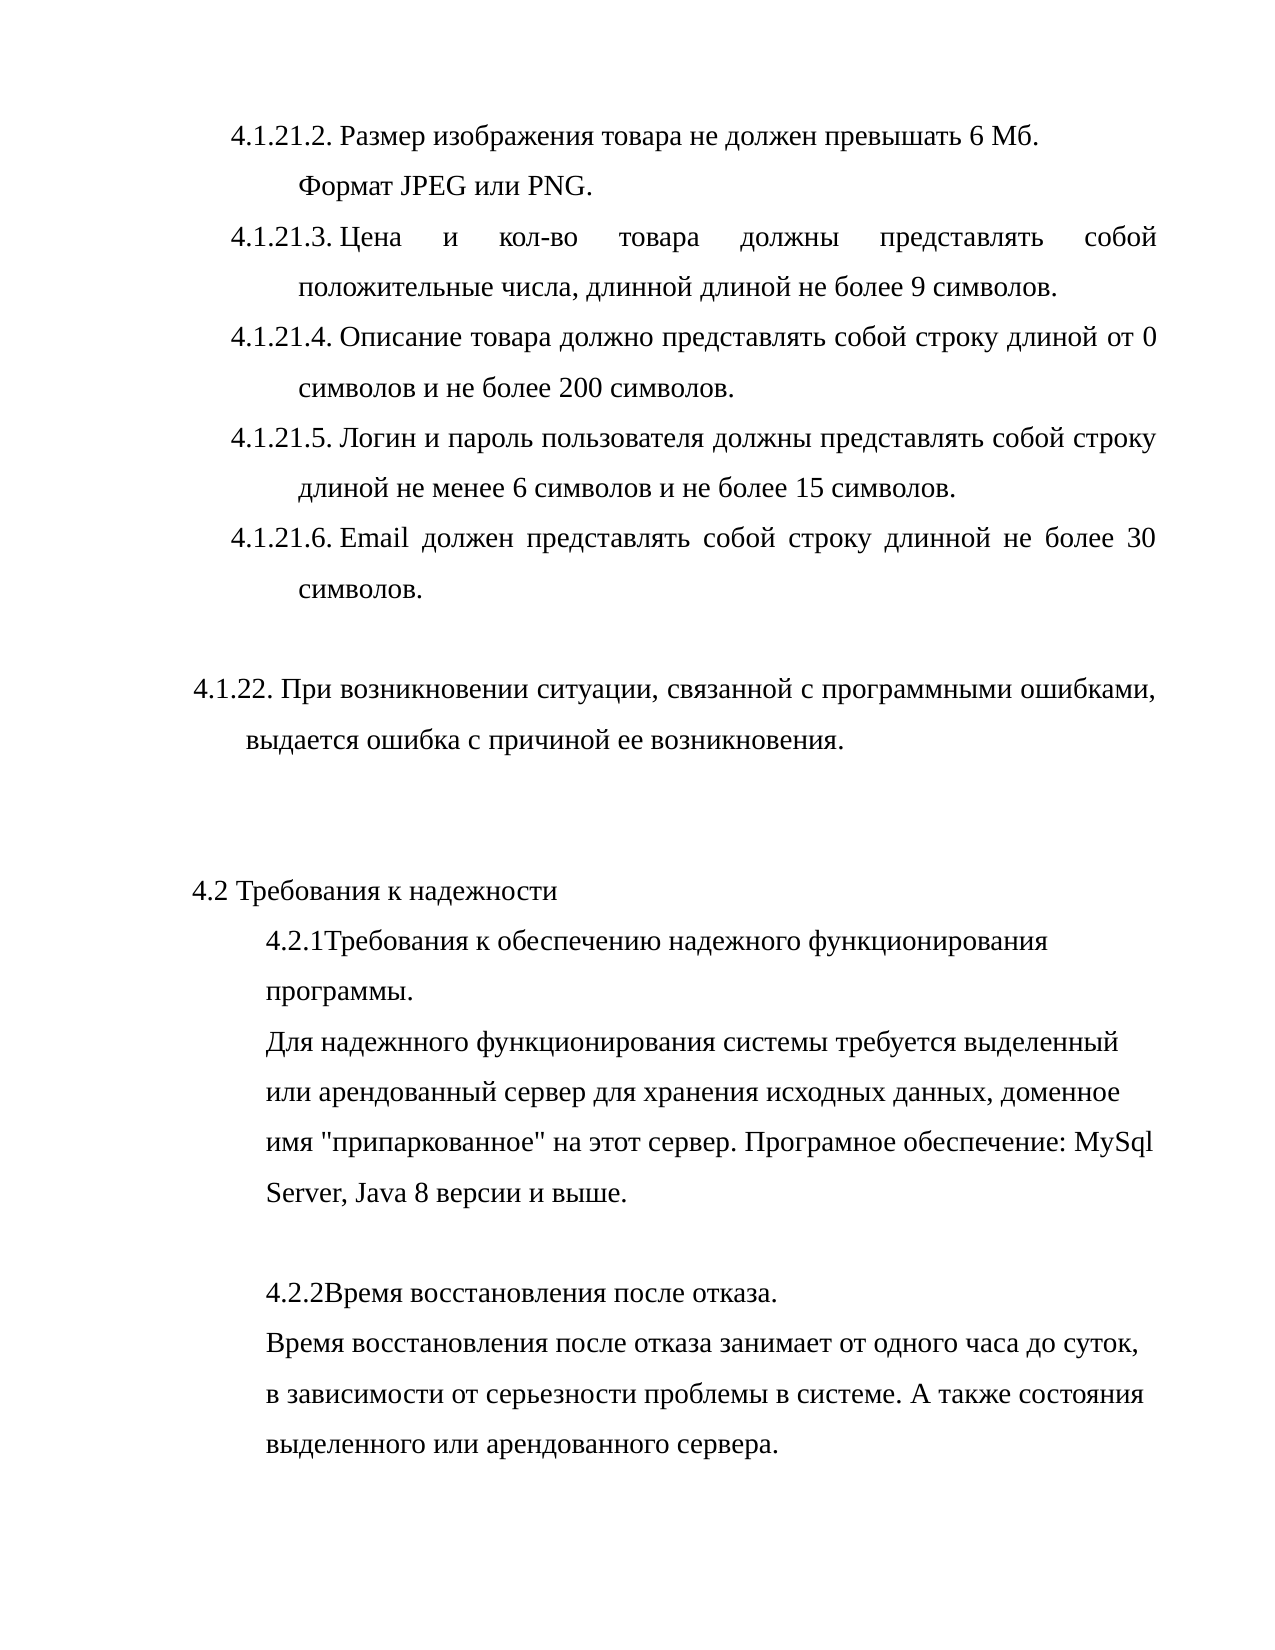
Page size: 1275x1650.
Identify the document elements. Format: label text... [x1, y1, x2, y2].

text 4.2.2Время восстановления после отказа. [266, 1275, 1157, 1309]
list Формат JPEG или PNG. [231, 168, 1157, 202]
list Цена и кол-во товара должны представлять собой положительные числа, длинной длиной не более 9 символов. [231, 219, 1157, 303]
list Логин и пароль пользователя должны представлять собой строку длиной не менее 6 символов и не более 15 символов. [231, 420, 1157, 504]
text Время восстановления после отказа занимает от одного часа до суток, в зависимости от серьезности проблемы в системе. А также состояния выделенного или арендованного сервера. [266, 1326, 1157, 1460]
text Для надежнного функционирования системы требуется выделенный или арендованный сервер для хранения исходных данных, доменное имя "припаркованное" на этот сервер. Програмное обеспечение: MySql Server, Java 8 версии и выше. [266, 1024, 1157, 1208]
text 4.2 Требования к надежности [118, 873, 1157, 906]
list Описание товара должно представлять собой строку длиной от 0 символов и не более 200 символов. [231, 319, 1157, 403]
list Размер изображения товара не должен превышать 6 Мб. [231, 118, 1157, 152]
list Email должен представлять собой строку длинной не более 30 символов. [231, 521, 1157, 604]
text 4.2.1Требования к обеспечению надежного функционирования программы. [266, 923, 1157, 1007]
list При возникновении ситуации, связанной с программными ошибками, выдается ошибка с причиной ее возникновения. [193, 672, 1157, 755]
